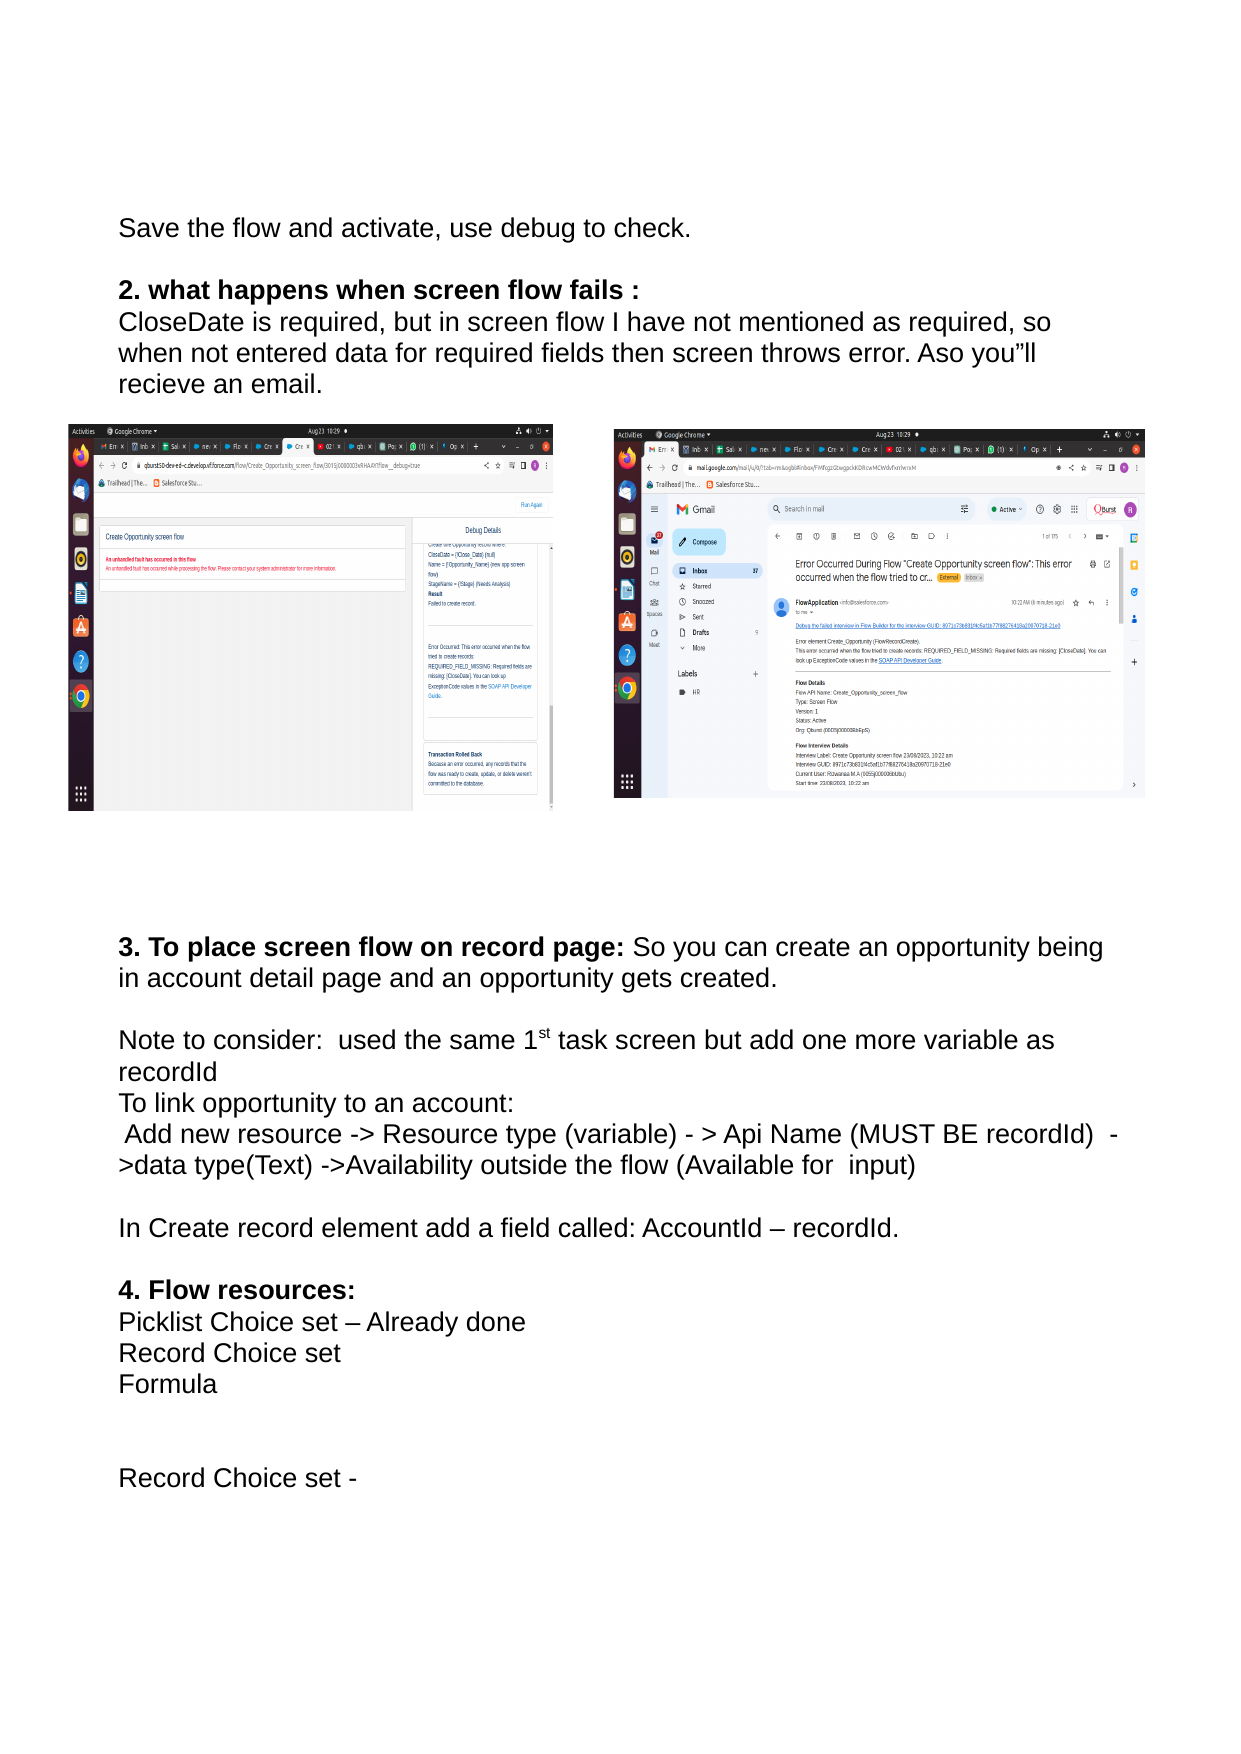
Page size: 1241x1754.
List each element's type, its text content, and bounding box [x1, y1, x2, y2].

text 2. what happens when screen flow fails : [118, 274, 1122, 306]
text Note to consider: used the same 1st task screen but add one more variable as recordId To link opportunity to an account: [118, 1024, 1122, 1118]
text 3. To place screen flow on record page: So you can create an opportunity being in account detail page and an opportunity gets created. [118, 931, 1122, 993]
text CloseDate is required, but in screen flow I have not mentioned as required, so when not entered data for required fields then screen throws error. Aso you”ll recieve an email. [118, 306, 1122, 399]
picture [613, 429, 1145, 798]
text 4. Flow resources: Picklist Choice set – Already done [118, 1274, 1122, 1337]
picture [68, 424, 553, 811]
text Save the flow and activate, use debug to check. [118, 212, 1122, 243]
text Add new resource -> Resource type (variable) - > Api Name (MUST BE recordId) - >data type(Text) ->Availability outside the flow (Available for input) [118, 1118, 1122, 1181]
text In Create record element add a field called: AccountId – recordId. [118, 1212, 1122, 1243]
text Record Choice set [118, 1337, 1122, 1368]
text Formula [118, 1368, 1122, 1399]
text Record Choice set - [118, 1462, 1122, 1493]
